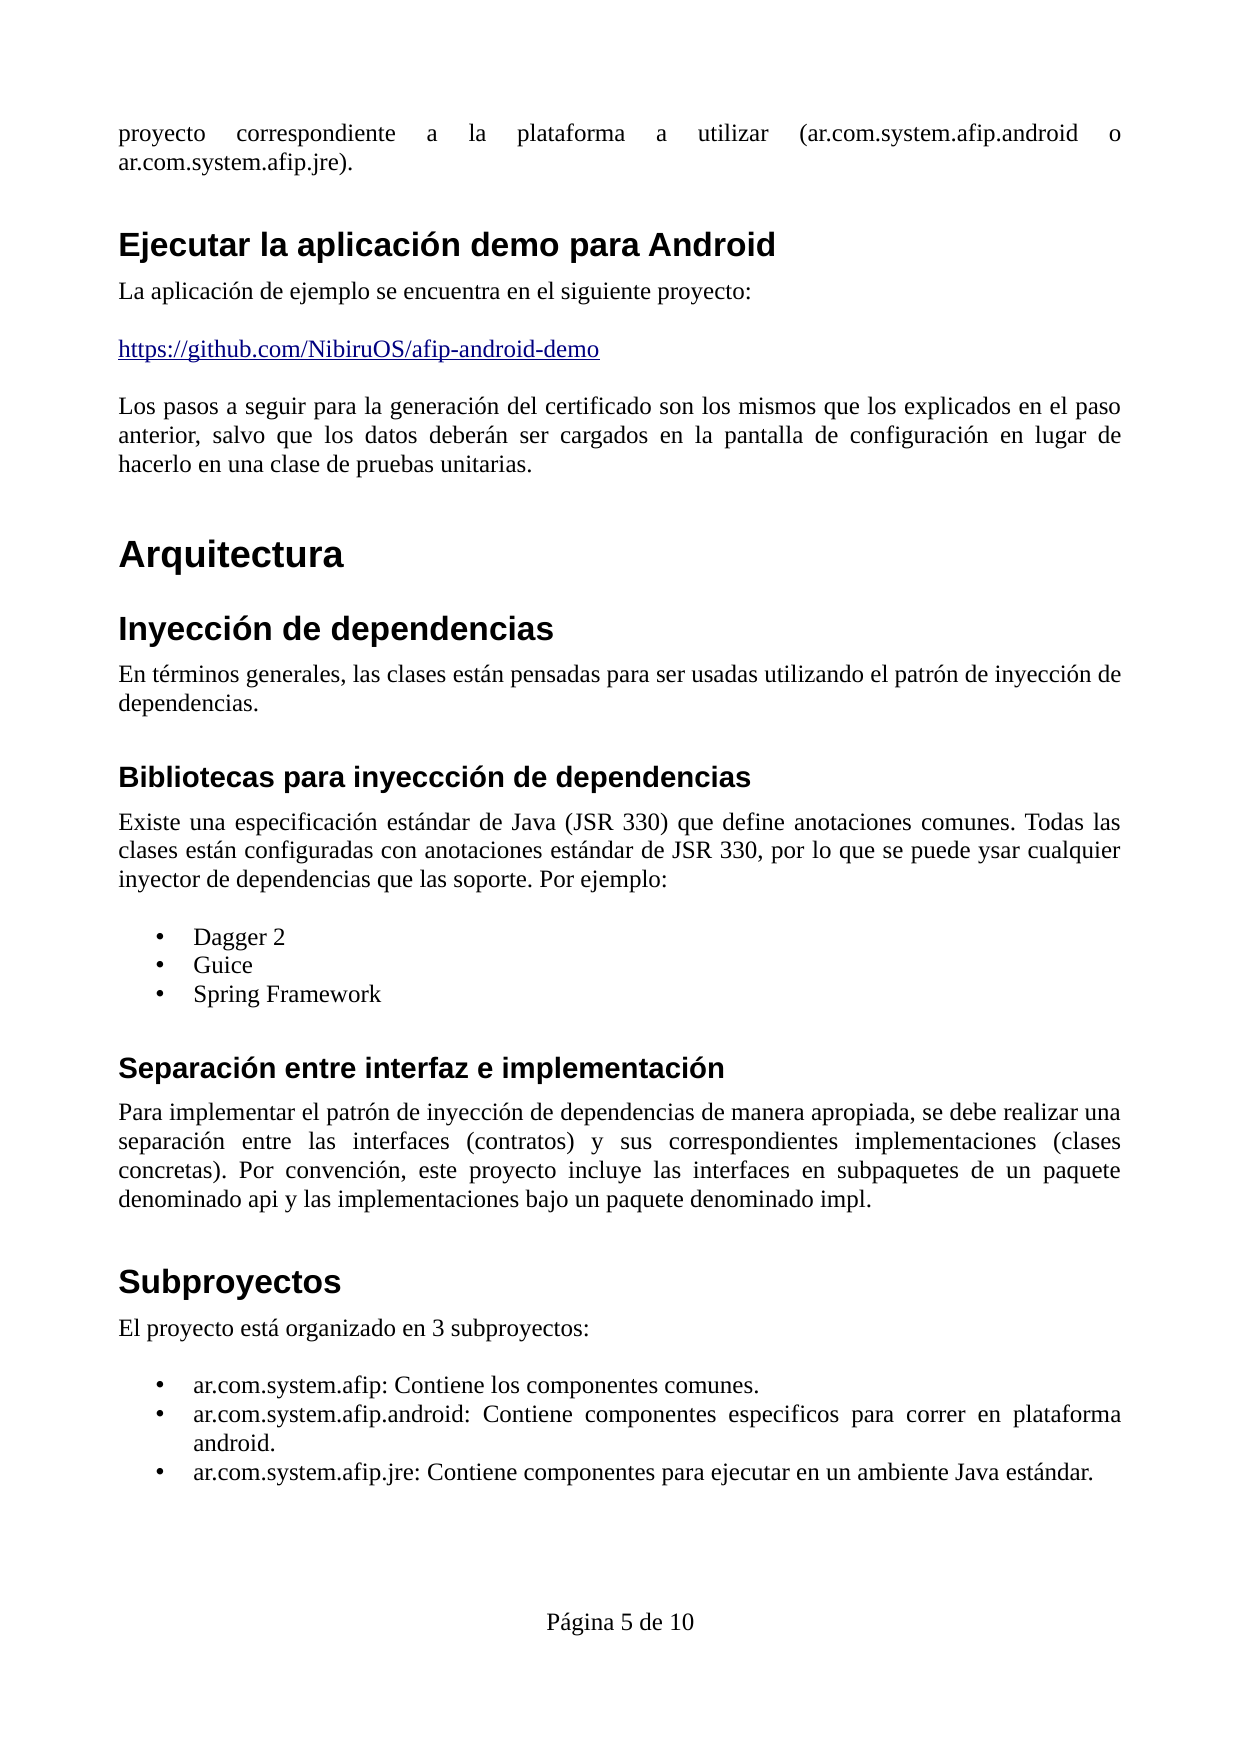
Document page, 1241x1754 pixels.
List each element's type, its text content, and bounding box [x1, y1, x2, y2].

subtitle Subproyectos [118, 1262, 1122, 1301]
subtitle Arquitectura [118, 531, 1122, 575]
text Para implementar el patrón de inyección de dependencias de manera apropiada, se debe realizar una separación entre las interfaces (contratos) y sus correspondientes implementaciones (clases concretas). Por convención, este proyecto incluye las interfaces en subpaquetes de un paquete denominado api y las implementaciones bajo un paquete denominado impl. [118, 1097, 1122, 1212]
subtitle Ejecutar la aplicación demo para Android [118, 225, 1122, 264]
subtitle Separación entre interfaz e implementación [118, 1051, 1122, 1085]
list ar.com.system.afip.android: Contiene componentes especificos para correr en plataforma android. [156, 1399, 1122, 1457]
text Los pasos a seguir para la generación del certificado son los mismos que los explicados en el paso anterior, salvo que los datos deberán ser cargados en la pantalla de configuración en lugar de hacerlo en una clase de pruebas unitarias. [118, 391, 1122, 478]
text https://github.com/NibiruOS/afip-android-demo [118, 334, 1122, 363]
list ar.com.system.afip.jre: Contiene componentes para ejecutar en un ambiente Java estándar. [156, 1457, 1122, 1486]
text Existe una especificación estándar de Java (JSR 330) que define anotaciones comunes. Todas las clases están configuradas con anotaciones estándar de JSR 330, por lo que se puede ysar cualquier inyector de dependencias que las soporte. Por ejemplo: [118, 807, 1122, 893]
text El proyecto está organizado en 3 subproyectos: [118, 1313, 1122, 1342]
subtitle Bibliotecas para inyeccción de dependencias [118, 760, 1122, 794]
subtitle Inyección de dependencias [118, 608, 1122, 647]
list ar.com.system.afip: Contiene los componentes comunes. [156, 1371, 1122, 1399]
list Dagger 2 [156, 922, 1122, 950]
text La aplicación de ejemplo se encuentra en el siguiente proyecto: [118, 276, 1122, 305]
list Spring Framework [156, 979, 1122, 1008]
list Guice [156, 950, 1122, 979]
text proyecto correspondiente a la plataforma a utilizar (ar.com.system.afip.android o ar.com.system.afip.jre). [118, 118, 1122, 176]
text En términos generales, las clases están pensadas para ser usadas utilizando el patrón de inyección de dependencias. [118, 659, 1122, 717]
